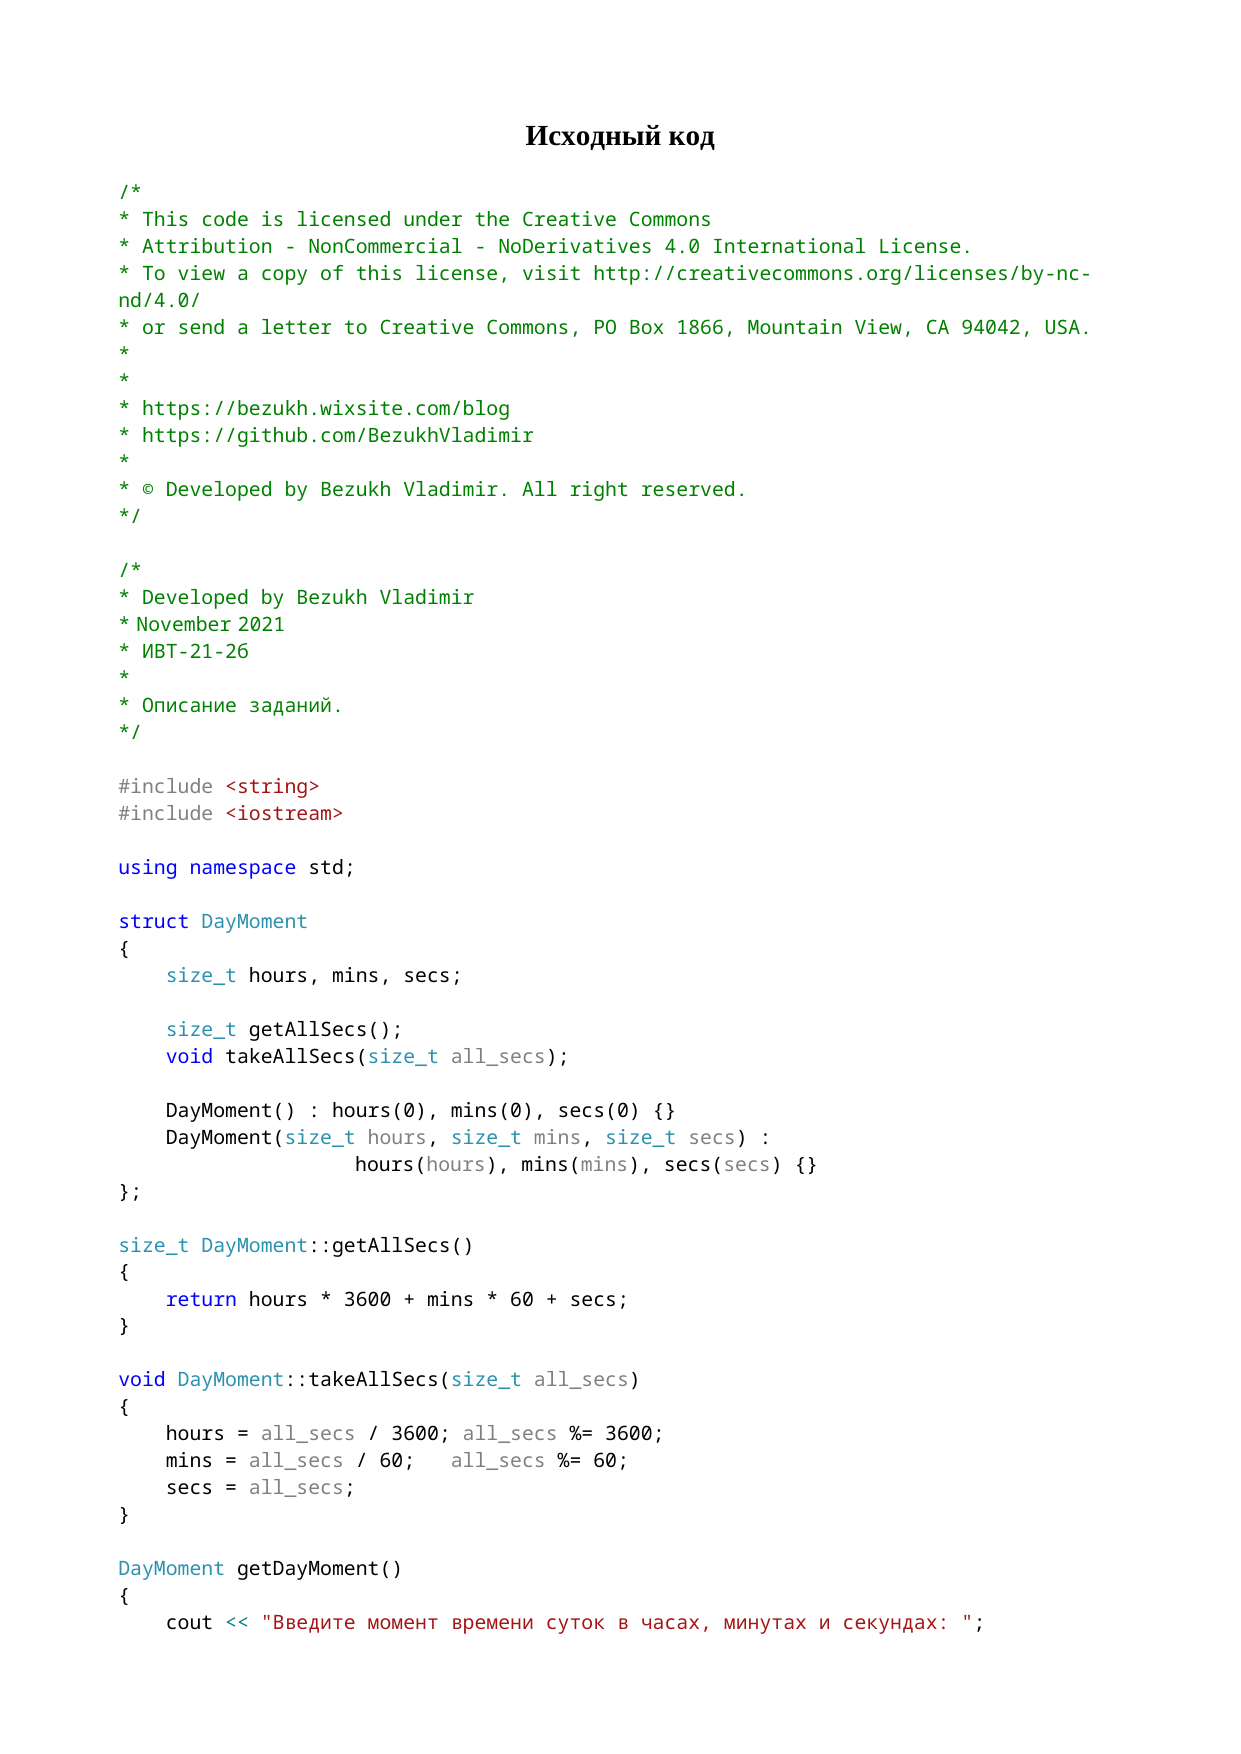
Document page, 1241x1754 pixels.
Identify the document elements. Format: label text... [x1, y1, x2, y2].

text #include <iostream> [118, 799, 1122, 826]
text * [118, 367, 1122, 394]
text return hours * 3600 + mins * 60 + secs; [118, 1285, 1122, 1312]
text { [118, 934, 1122, 961]
text * [118, 341, 1122, 367]
text * This code is licensed under the Creative Commons [118, 206, 1122, 233]
text hours(hours), mins(mins), secs(secs) {} [118, 1150, 1122, 1177]
text #include <string> [118, 772, 1122, 799]
text * [118, 664, 1122, 691]
text { [118, 1393, 1122, 1420]
text * [118, 448, 1122, 475]
text /* [118, 556, 1122, 583]
text DayMoment getDayMoment() [118, 1554, 1122, 1582]
text /* [118, 179, 1122, 206]
text struct DayMoment [118, 907, 1122, 934]
text * Developed by Bezukh Vladimir [118, 583, 1122, 610]
text using namespace std; [118, 853, 1122, 880]
text */ [118, 502, 1122, 529]
text { [118, 1582, 1122, 1608]
text void DayMoment::takeAllSecs(size_t all_secs) [118, 1366, 1122, 1393]
text * or send a letter to Creative Commons, PO Box 1866, Mountain View, CA 94042, USA. [118, 313, 1122, 341]
text void takeAllSecs(size_t all_secs); [118, 1042, 1122, 1069]
text */ [118, 718, 1122, 745]
text size_t hours, mins, secs; [118, 961, 1122, 988]
text * © Developed by Bezukh Vladimir. All right reserved. [118, 475, 1122, 502]
text Исходный код [118, 118, 1122, 152]
text DayMoment(size_t hours, size_t mins, size_t secs) : [118, 1123, 1122, 1150]
text * https://github.com/BezukhVladimir [118, 421, 1122, 448]
text * https://bezukh.wixsite.com/blog [118, 394, 1122, 421]
text * ИВТ-21-2б [118, 637, 1122, 664]
text DayMoment() : hours(0), mins(0), secs(0) {} [118, 1096, 1122, 1123]
text mins = all_secs / 60; all_secs %= 60; [118, 1447, 1122, 1474]
text * To view a copy of this license, visit http://creativecommons.org/licenses/by-nc-nd/4.0/ [118, 259, 1122, 313]
text size_t DayMoment::getAllSecs() [118, 1231, 1122, 1258]
text { [118, 1258, 1122, 1285]
text hours = all_secs / 3600; all_secs %= 3600; [118, 1420, 1122, 1447]
text } [118, 1501, 1122, 1528]
text secs = all_secs; [118, 1474, 1122, 1501]
text size_t getAllSecs(); [118, 1015, 1122, 1042]
text cout << "Введите момент времени суток в часах, минутах и секундах: "; [118, 1608, 1122, 1636]
text } [118, 1312, 1122, 1339]
text * Attribution - NonCommercial - NoDerivatives 4.0 International License. [118, 233, 1122, 259]
text * November 2021 [118, 610, 1122, 637]
text }; [118, 1177, 1122, 1204]
text * Описание заданий. [118, 691, 1122, 718]
